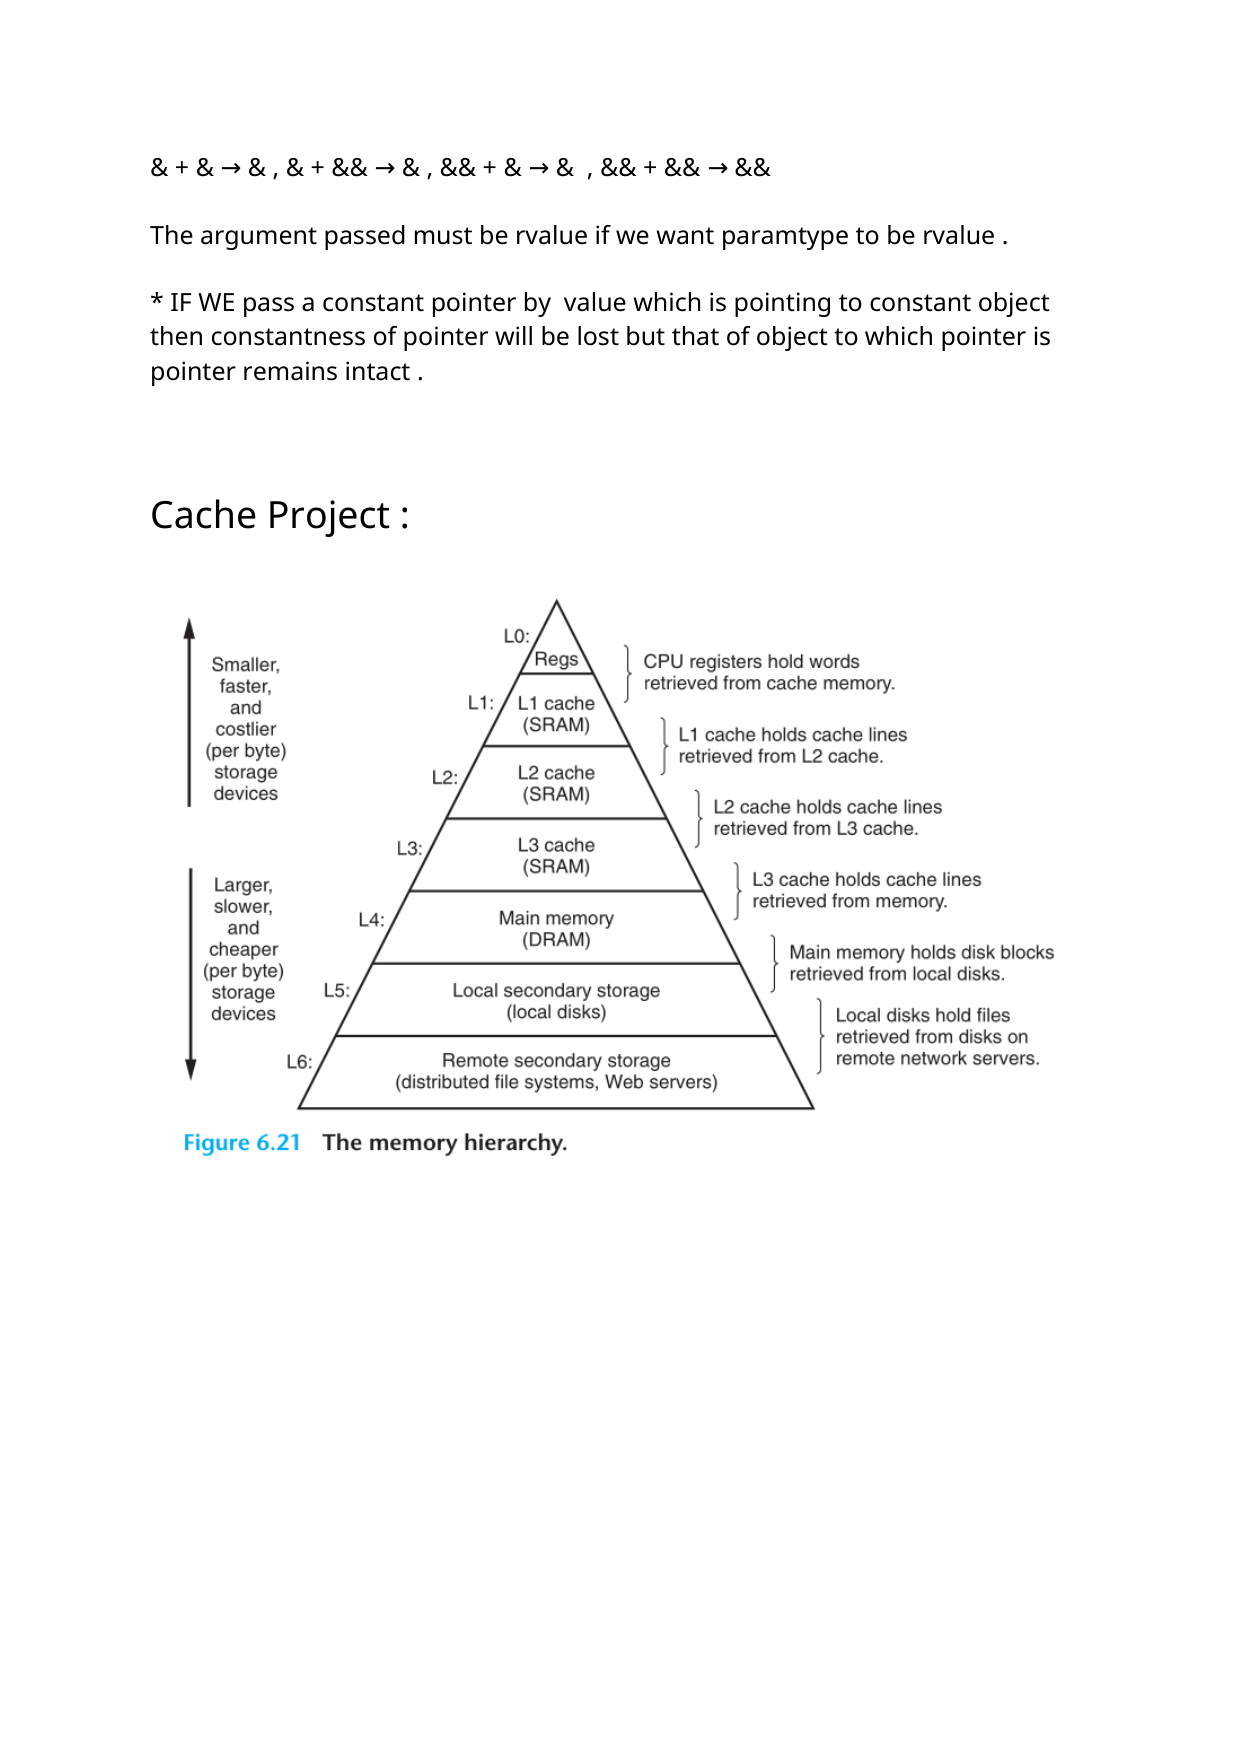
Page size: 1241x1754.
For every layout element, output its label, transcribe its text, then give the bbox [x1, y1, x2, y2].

picture [150, 572, 1091, 1175]
text & + & → & , & + && → & , && + & → & , && + && → && [150, 150, 1090, 184]
text Cache Project : [150, 488, 1090, 539]
text * IF WE pass a constant pointer by value which is pointing to constant object then constantness of pointer will be lost but that of object to which pointer is pointer remains intact . [150, 285, 1090, 387]
text The argument passed must be rvalue if we want paramtype to be rvalue . [150, 217, 1090, 252]
